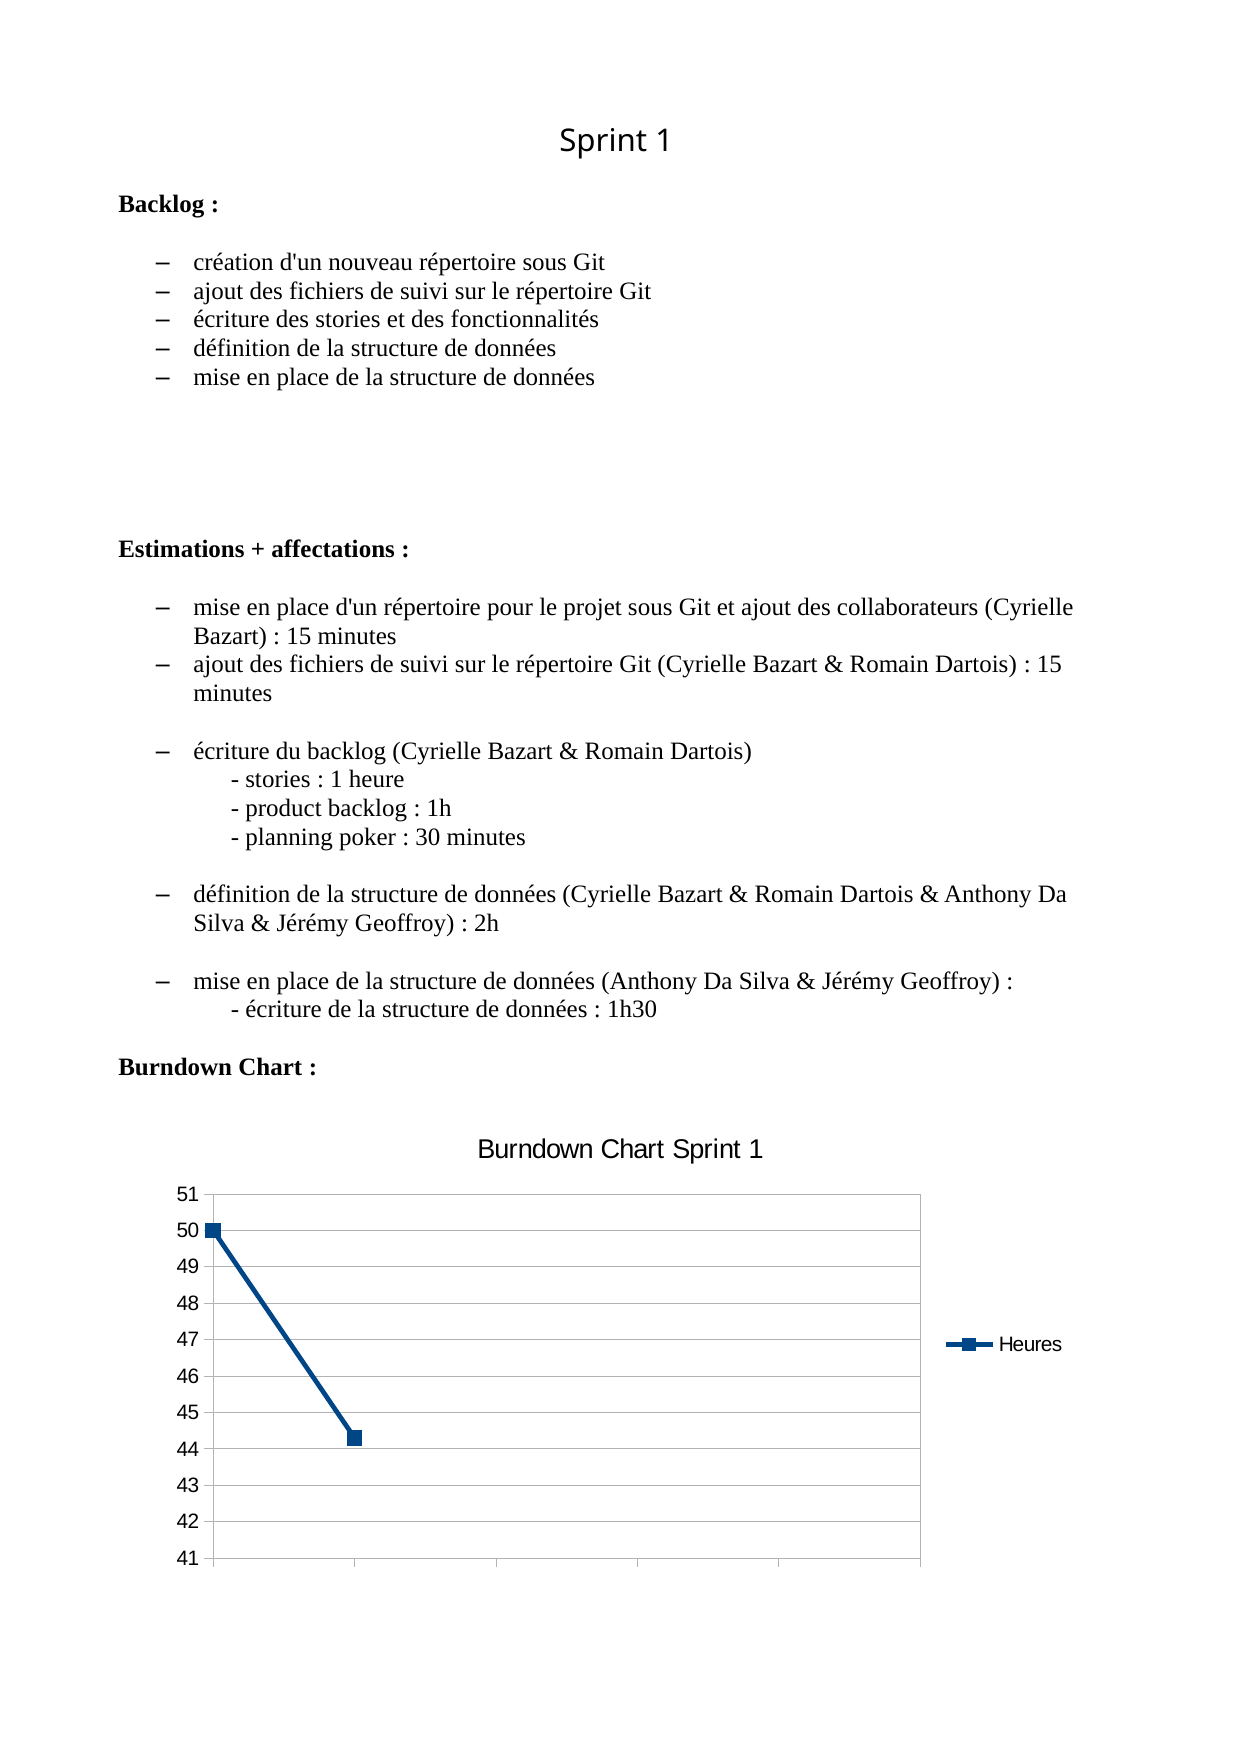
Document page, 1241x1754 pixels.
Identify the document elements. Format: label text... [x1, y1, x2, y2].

list - stories : 1 heure [193, 764, 1122, 793]
list création d'un nouveau répertoire sous Git [156, 247, 1122, 276]
text Backlog : [118, 189, 1122, 218]
text Burndown Chart : [118, 1052, 1122, 1081]
list définition de la structure de données [156, 333, 1122, 362]
text Sprint 1 [118, 118, 1122, 161]
list ajout des fichiers de suivi sur le répertoire Git [156, 276, 1122, 304]
list mise en place d'un répertoire pour le projet sous Git et ajout des collaborateurs (Cyrielle Bazart) : 15 minutes [156, 592, 1122, 649]
text Estimations + affectations : [118, 534, 1122, 563]
list définition de la structure de données (Cyrielle Bazart & Romain Dartois & Anthony Da Silva & Jérémy Geoffroy) : 2h [156, 879, 1122, 937]
list - planning poker : 30 minutes [193, 822, 1122, 851]
list - product backlog : 1h [193, 793, 1122, 822]
list écriture des stories et des fonctionnalités [156, 304, 1122, 333]
list mise en place de la structure de données [156, 362, 1122, 391]
list écriture du backlog (Cyrielle Bazart & Romain Dartois) [156, 736, 1122, 764]
list ajout des fichiers de suivi sur le répertoire Git (Cyrielle Bazart & Romain Dartois) : 15 minutes [156, 649, 1122, 707]
list mise en place de la structure de données (Anthony Da Silva & Jérémy Geoffroy) : [156, 966, 1122, 994]
list - écriture de la structure de données : 1h30 [193, 994, 1122, 1023]
